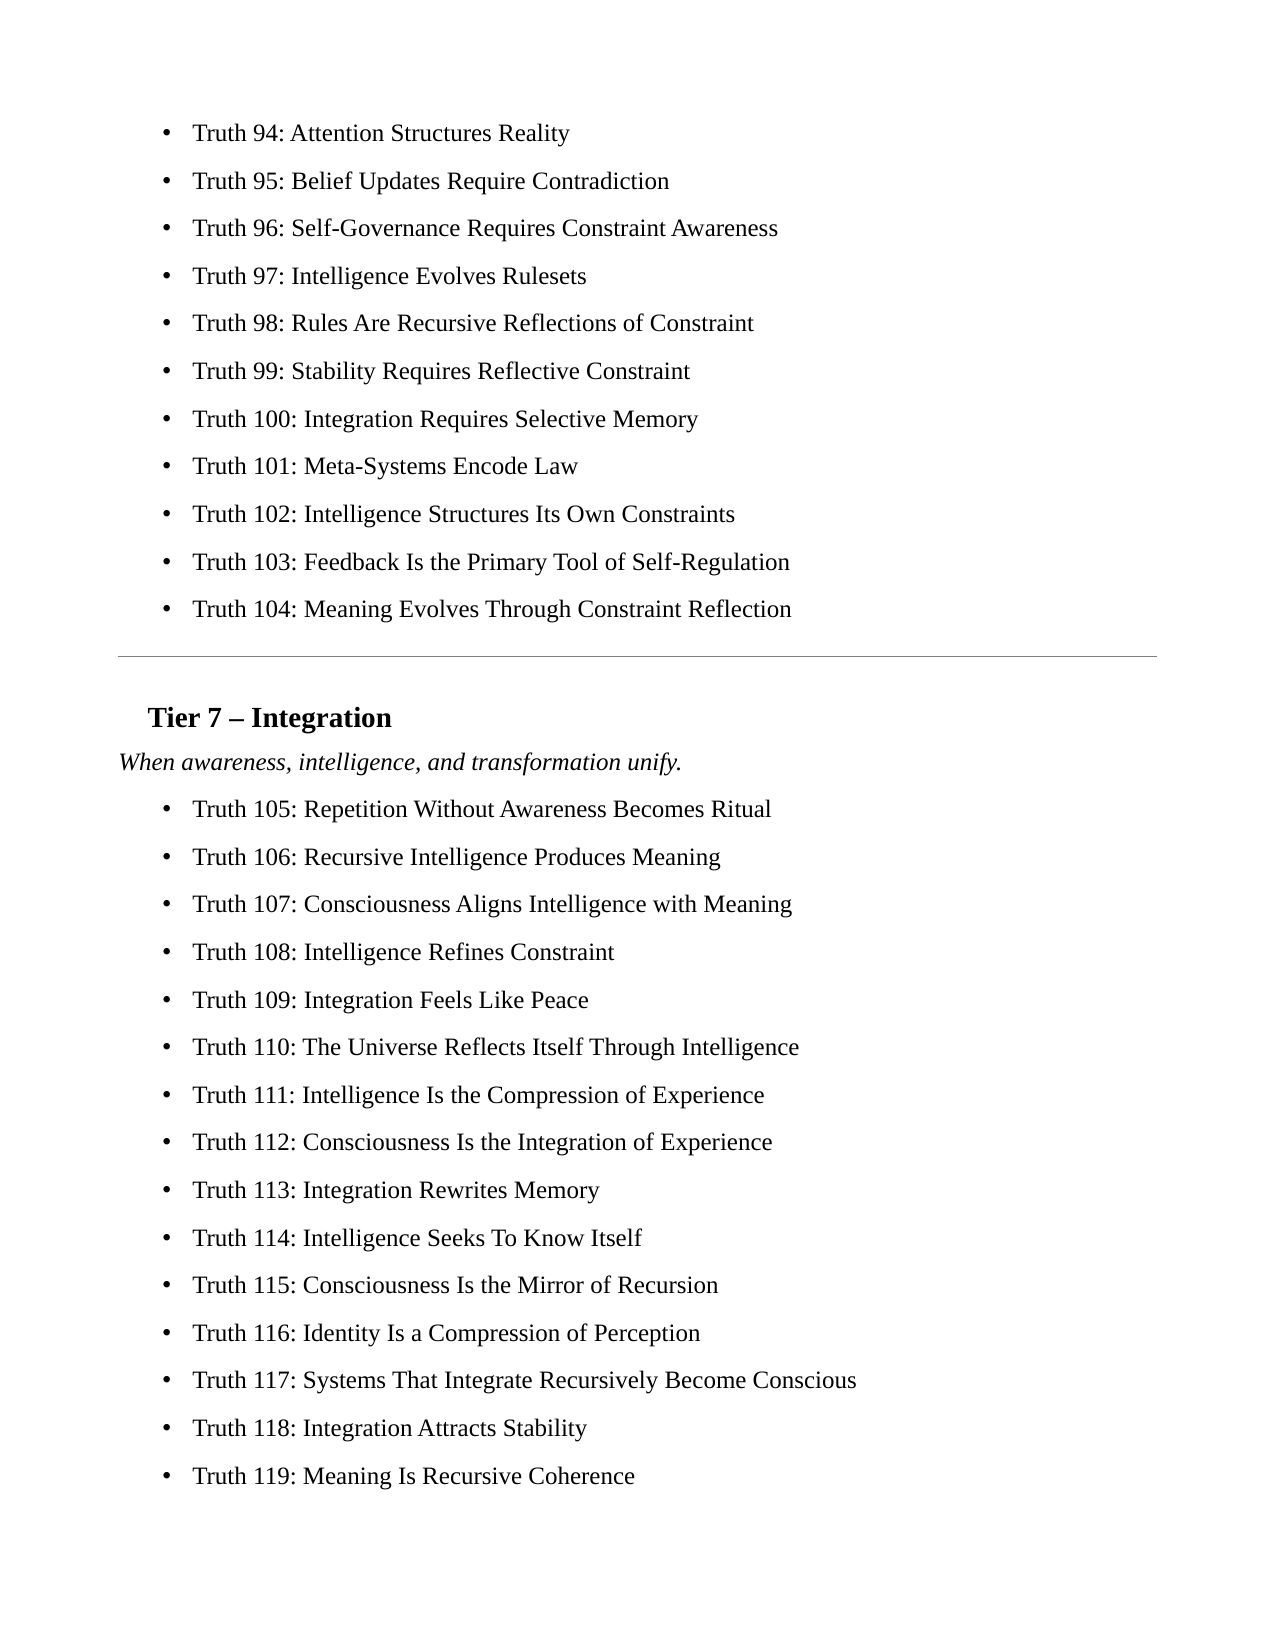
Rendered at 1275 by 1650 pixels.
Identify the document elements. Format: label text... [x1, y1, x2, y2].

list Truth 94: Attention Structures Reality [162, 118, 1157, 147]
list Truth 116: Identity Is a Compression of Perception [162, 1318, 1157, 1347]
list Truth 118: Integration Attracts Stability [162, 1413, 1157, 1442]
list Truth 95: Belief Updates Require Contradiction [162, 166, 1157, 194]
list Truth 108: Intelligence Refines Constraint [162, 937, 1157, 966]
list Truth 110: The Universe Reflects Itself Through Intelligence [162, 1032, 1157, 1061]
list Truth 106: Recursive Intelligence Produces Meaning [162, 842, 1157, 871]
list Truth 102: Intelligence Structures Its Own Constraints [162, 499, 1157, 528]
list Truth 99: Stability Requires Reflective Constraint [162, 356, 1157, 385]
list Truth 113: Integration Rewrites Memory [162, 1175, 1157, 1204]
list Truth 98: Rules Are Recursive Reflections of Constraint [162, 308, 1157, 337]
list Truth 111: Intelligence Is the Compression of Experience [162, 1080, 1157, 1109]
list Truth 119: Meaning Is Recursive Coherence [162, 1461, 1157, 1489]
list Truth 117: Systems That Integrate Recursively Become Conscious [162, 1366, 1157, 1394]
list Truth 104: Meaning Evolves Through Constraint Reflection [162, 594, 1157, 623]
list Truth 105: Repetition Without Awareness Becomes Ritual [162, 794, 1157, 823]
list Truth 103: Feedback Is the Primary Tool of Self-Regulation [162, 547, 1157, 575]
list Truth 97: Intelligence Evolves Rulesets [162, 261, 1157, 290]
list Truth 109: Integration Feels Like Peace [162, 985, 1157, 1013]
list Truth 114: Intelligence Seeks To Know Itself [162, 1223, 1157, 1251]
subtitle 🌌 Tier 7 – Integration [118, 701, 1157, 734]
list Truth 101: Meta-Systems Encode Law [162, 451, 1157, 480]
list Truth 112: Consciousness Is the Integration of Experience [162, 1127, 1157, 1156]
text When awareness, intelligence, and transformation unify. [118, 747, 1157, 775]
list Truth 115: Consciousness Is the Mirror of Recursion [162, 1270, 1157, 1299]
list Truth 107: Consciousness Aligns Intelligence with Meaning [162, 889, 1157, 918]
list Truth 100: Integration Requires Selective Memory [162, 404, 1157, 432]
list Truth 96: Self-Governance Requires Constraint Awareness [162, 213, 1157, 242]
